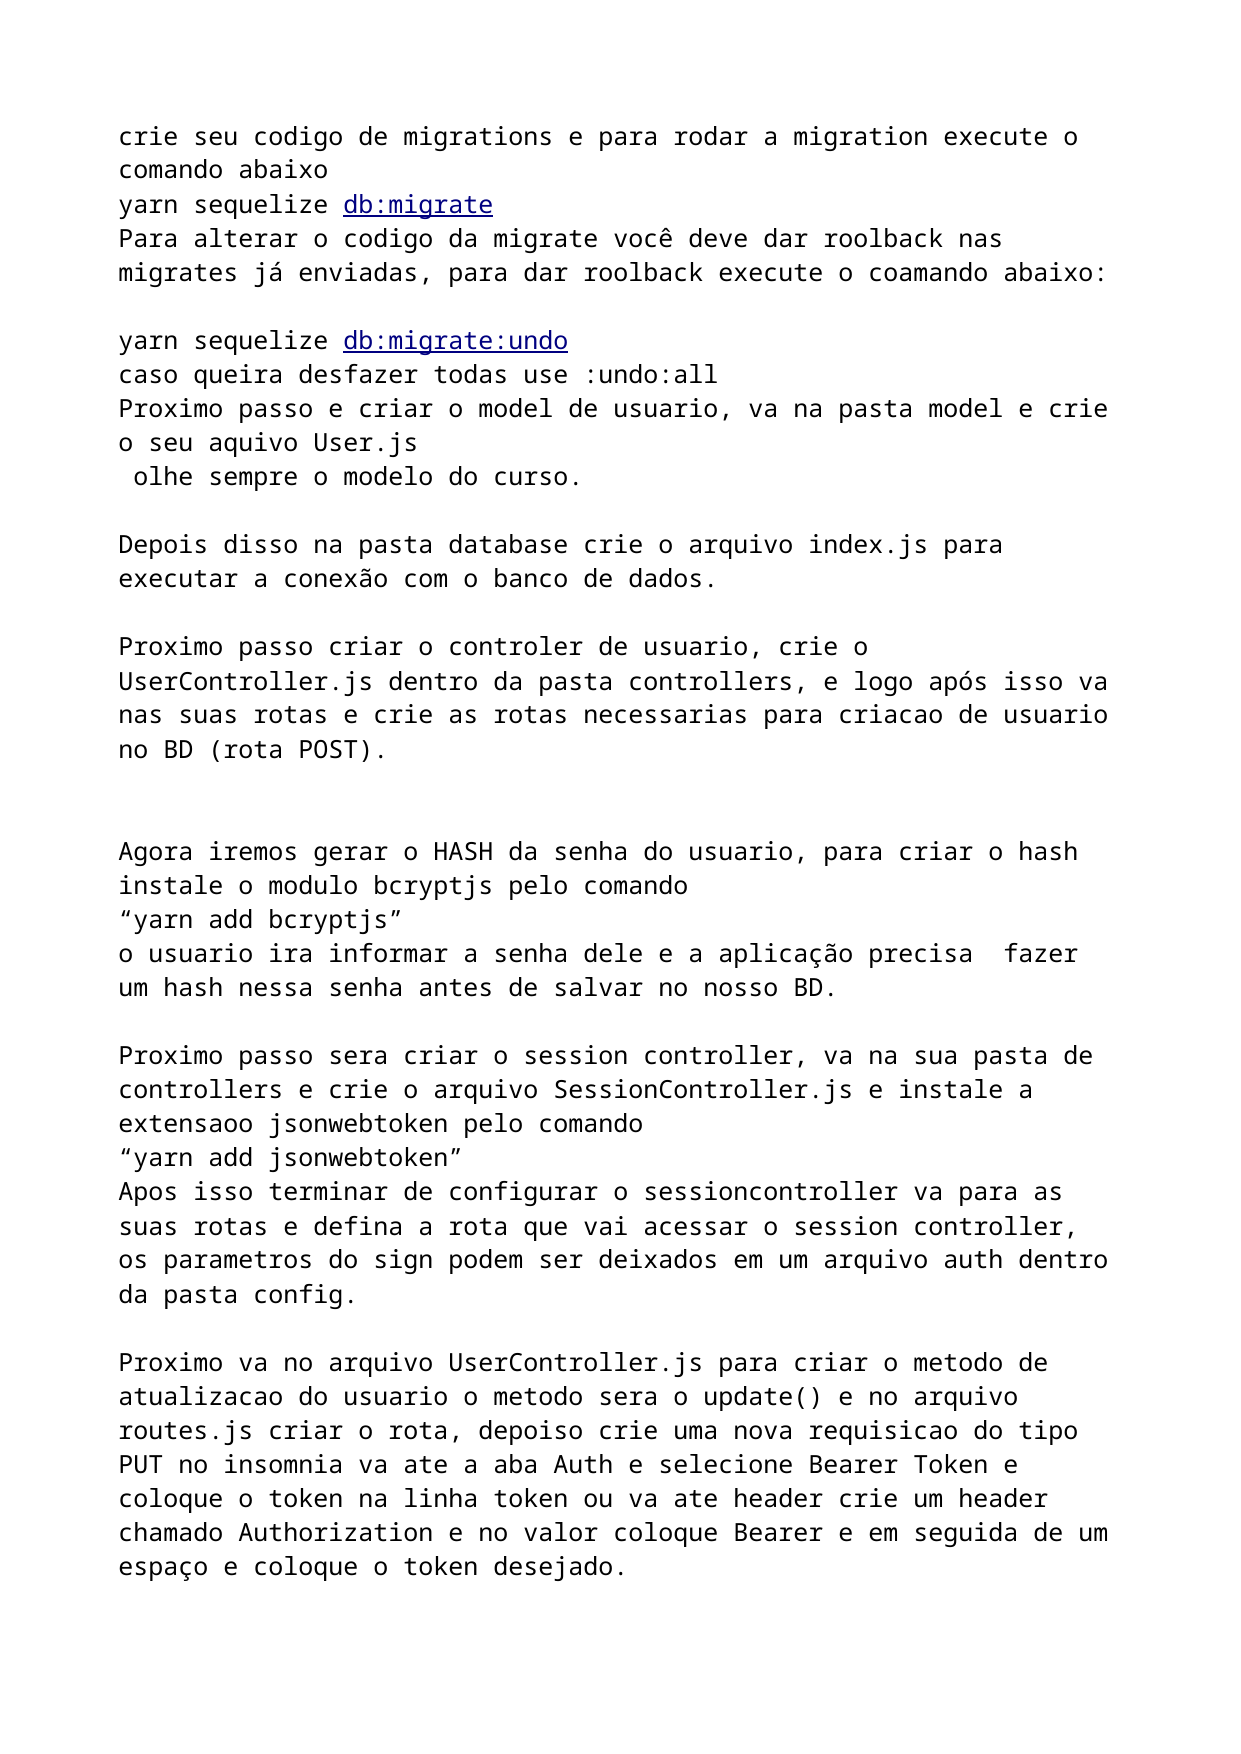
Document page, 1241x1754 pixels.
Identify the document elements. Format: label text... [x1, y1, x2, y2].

text o usuario ira informar a senha dele e a aplicação precisa fazer um hash nessa senha antes de salvar no nosso BD. [118, 936, 1122, 1004]
text “yarn add bcryptjs” [118, 902, 1122, 936]
text Depois disso na pasta database crie o arquivo index.js para executar a conexão com o banco de dados. [118, 527, 1122, 595]
text caso queira desfazer todas use :undo:all [118, 357, 1122, 391]
text Proximo passo e criar o model de usuario, va na pasta model e crie o seu aquivo User.js [118, 391, 1122, 459]
text crie seu codigo de migrations e para rodar a migration execute o comando abaixo [118, 118, 1122, 186]
text Proximo passo sera criar o session controller, va na sua pasta de controllers e crie o arquivo SessionController.js e instale a extensaoo jsonwebtoken pelo comando [118, 1038, 1122, 1140]
text Proximo passo criar o controler de usuario, crie o UserController.js dentro da pasta controllers, e logo após isso va nas suas rotas e crie as rotas necessarias para criacao de usuario no BD (rota POST). [118, 629, 1122, 765]
text yarn sequelize db:migrate:undo [118, 322, 1122, 357]
text yarn sequelize db:migrate [118, 186, 1122, 220]
text Apos isso terminar de configurar o sessioncontroller va para as suas rotas e defina a rota que vai acessar o session controller, os parametros do sign podem ser deixados em um arquivo auth dentro da pasta config. [118, 1174, 1122, 1310]
text olhe sempre o modelo do curso. [118, 459, 1122, 493]
text Para alterar o codigo da migrate você deve dar roolback nas migrates já enviadas, para dar roolback execute o coamando abaixo: [118, 220, 1122, 288]
text Proximo va no arquivo UserController.js para criar o metodo de atualizacao do usuario o metodo sera o update() e no arquivo routes.js criar o rota, depoiso crie uma nova requisicao do tipo PUT no insomnia va ate a aba Auth e selecione Bearer Token e coloque o token na linha token ou va ate header crie um header chamado Authorization e no valor coloque Bearer e em seguida de um espaço e coloque o token desejado. [118, 1344, 1122, 1583]
text Agora iremos gerar o HASH da senha do usuario, para criar o hash instale o modulo bcryptjs pelo comando [118, 833, 1122, 902]
text “yarn add jsonwebtoken” [118, 1140, 1122, 1174]
